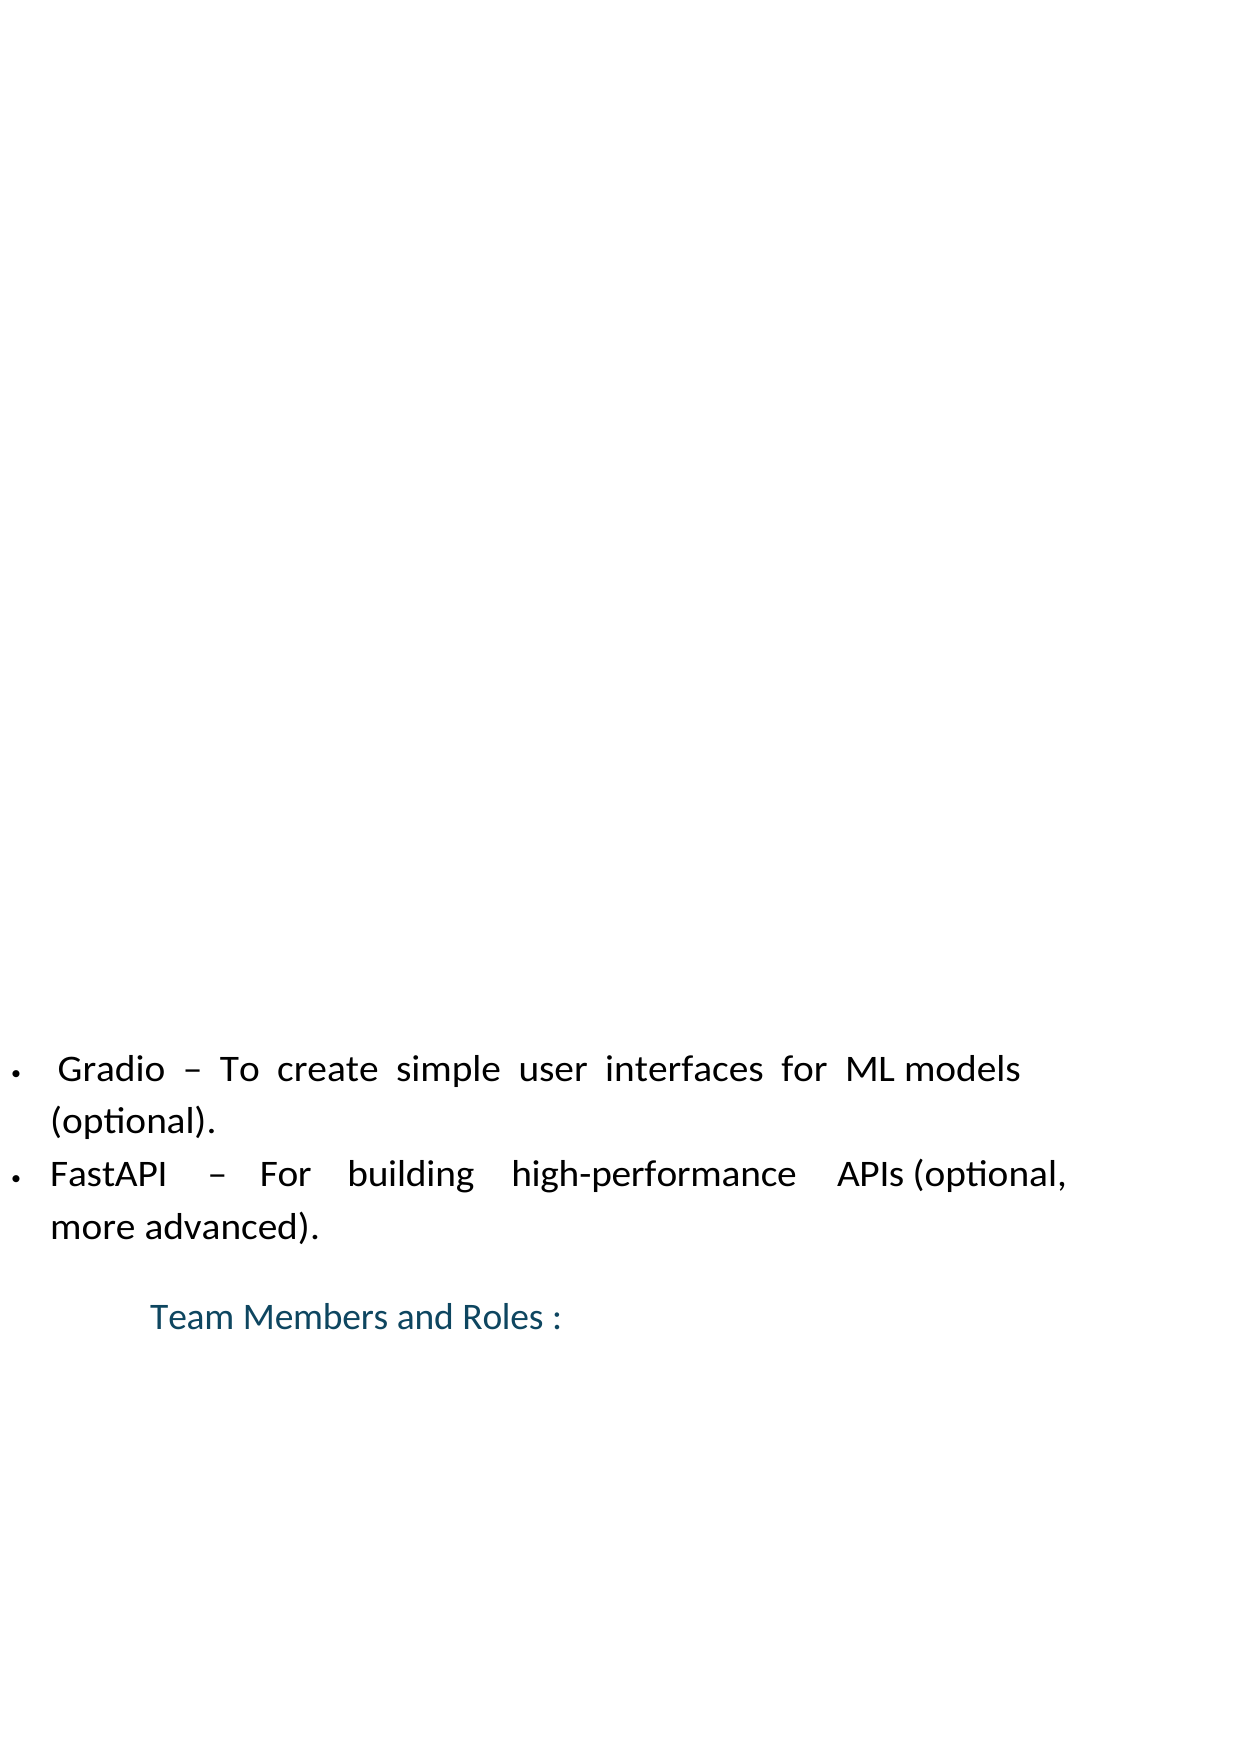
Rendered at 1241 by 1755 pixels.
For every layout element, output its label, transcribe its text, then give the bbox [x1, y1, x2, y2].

list FastAPI – For building high-performance APIs (optional, more advanced). [12, 1150, 1091, 1248]
list Gradio – To create simple user interfaces for ML models (optional). [12, 1044, 1090, 1143]
text Team Members and Roles : [150, 1293, 1136, 1339]
